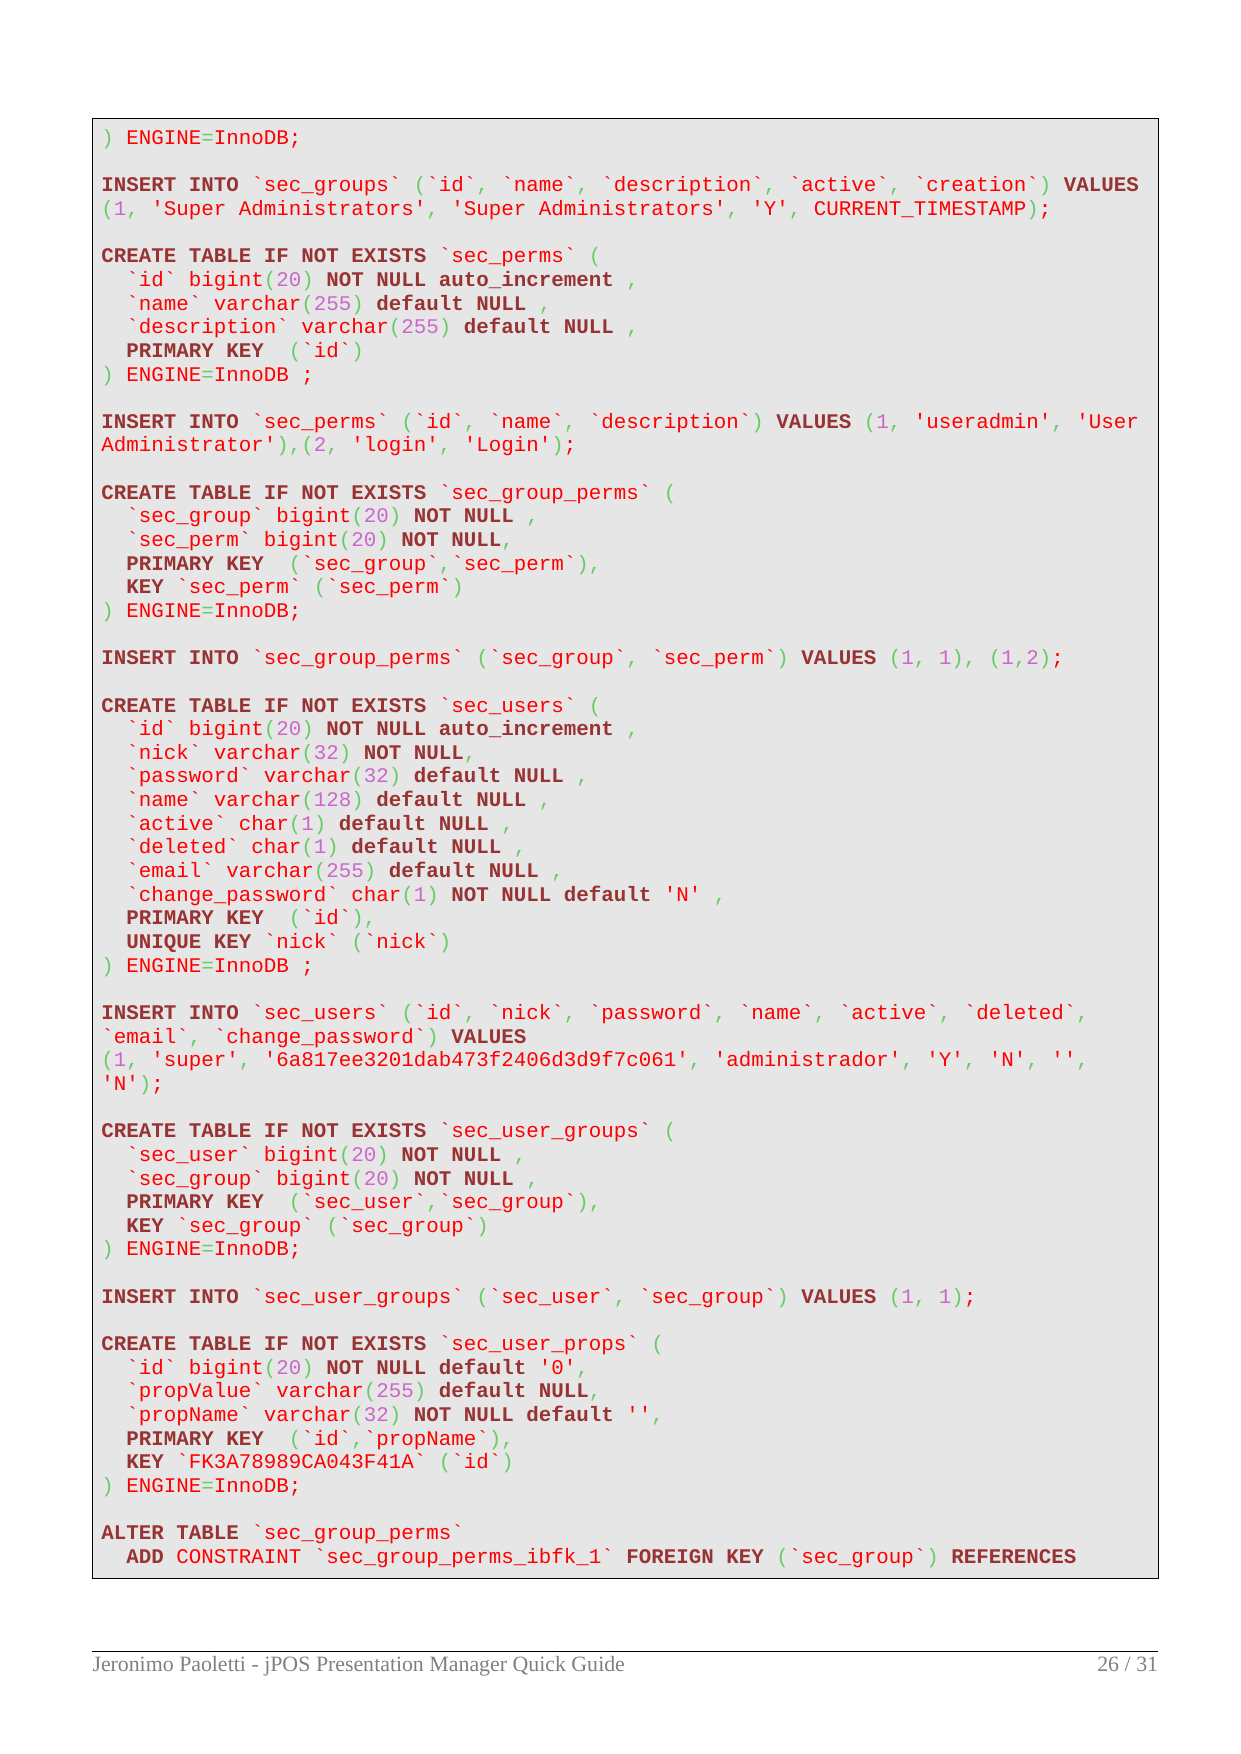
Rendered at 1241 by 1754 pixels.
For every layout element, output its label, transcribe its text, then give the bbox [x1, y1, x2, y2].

text `sec_perm` bigint(20) NOT NULL, [93, 520, 1158, 544]
text (1, 'Super Administrators', 'Super Administrators', 'Y', CURRENT_TIMESTAMP); [93, 189, 1158, 213]
text ) ENGINE=InnoDB ; [93, 354, 1158, 378]
text PRIMARY KEY (`id`,`propName`), [93, 1419, 1158, 1442]
text ) ENGINE=InnoDB ; [93, 946, 1158, 969]
text ) ENGINE=InnoDB; [93, 1466, 1158, 1489]
text PRIMARY KEY (`sec_group`,`sec_perm`), [93, 544, 1158, 567]
text KEY `sec_perm` (`sec_perm`) [93, 567, 1158, 591]
text `id` bigint(20) NOT NULL default '0', [93, 1348, 1158, 1371]
text ADD CONSTRAINT `sec_group_perms_ibfk_1` FOREIGN KEY (`sec_group`) REFERENCES [93, 1537, 1158, 1578]
text `sec_group` bigint(20) NOT NULL , [93, 1158, 1158, 1182]
text CREATE TABLE IF NOT EXISTS `sec_user_props` ( [93, 1324, 1158, 1348]
text PRIMARY KEY (`id`), [93, 898, 1158, 922]
text `password` varchar(32) default NULL , [93, 757, 1158, 780]
text CREATE TABLE IF NOT EXISTS `sec_user_groups` ( [93, 1111, 1158, 1135]
text PRIMARY KEY (`sec_user`,`sec_group`), [93, 1182, 1158, 1206]
text `name` varchar(255) default NULL , [93, 284, 1158, 307]
text UNIQUE KEY `nick` (`nick`) [93, 922, 1158, 946]
text `sec_group` bigint(20) NOT NULL , [93, 496, 1158, 520]
text INSERT INTO `sec_group_perms` (`sec_group`, `sec_perm`) VALUES (1, 1), (1,2); [93, 638, 1158, 662]
text INSERT INTO `sec_user_groups` (`sec_user`, `sec_group`) VALUES (1, 1); [93, 1277, 1158, 1300]
text INSERT INTO `sec_groups` (`id`, `name`, `description`, `active`, `creation`) VALUES [93, 165, 1158, 189]
text `deleted` char(1) default NULL , [93, 827, 1158, 851]
text `change_password` char(1) NOT NULL default 'N' , [93, 875, 1158, 898]
text ALTER TABLE `sec_group_perms` [93, 1513, 1158, 1537]
text `id` bigint(20) NOT NULL auto_increment , [93, 709, 1158, 733]
text `id` bigint(20) NOT NULL auto_increment , [93, 260, 1158, 284]
text `active` char(1) default NULL , [93, 804, 1158, 827]
text KEY `sec_group` (`sec_group`) [93, 1206, 1158, 1229]
text PRIMARY KEY (`id`) [93, 331, 1158, 354]
text (1, 'super', '6a817ee3201dab473f2406d3d9f7c061', 'administrador', 'Y', 'N', '', 'N'); [93, 1040, 1158, 1088]
text INSERT INTO `sec_users` (`id`, `nick`, `password`, `name`, `active`, `deleted`, `email`, `change_password`) VALUES [93, 993, 1158, 1040]
text ) ENGINE=InnoDB; [93, 119, 1158, 142]
text `propName` varchar(32) NOT NULL default '', [93, 1395, 1158, 1419]
text ) ENGINE=InnoDB; [93, 1229, 1158, 1253]
text `nick` varchar(32) NOT NULL, [93, 733, 1158, 757]
text CREATE TABLE IF NOT EXISTS `sec_users` ( [93, 686, 1158, 709]
text `email` varchar(255) default NULL , [93, 851, 1158, 875]
text ) ENGINE=InnoDB; [93, 591, 1158, 615]
text INSERT INTO `sec_perms` (`id`, `name`, `description`) VALUES (1, 'useradmin', 'User Administrator'),(2, 'login', 'Login'); [93, 402, 1158, 449]
text `name` varchar(128) default NULL , [93, 780, 1158, 804]
text CREATE TABLE IF NOT EXISTS `sec_group_perms` ( [93, 473, 1158, 496]
text KEY `FK3A78989CA043F41A` (`id`) [93, 1442, 1158, 1466]
text `sec_user` bigint(20) NOT NULL , [93, 1135, 1158, 1158]
text CREATE TABLE IF NOT EXISTS `sec_perms` ( [93, 236, 1158, 260]
text `description` varchar(255) default NULL , [93, 307, 1158, 331]
text `propValue` varchar(255) default NULL, [93, 1371, 1158, 1395]
